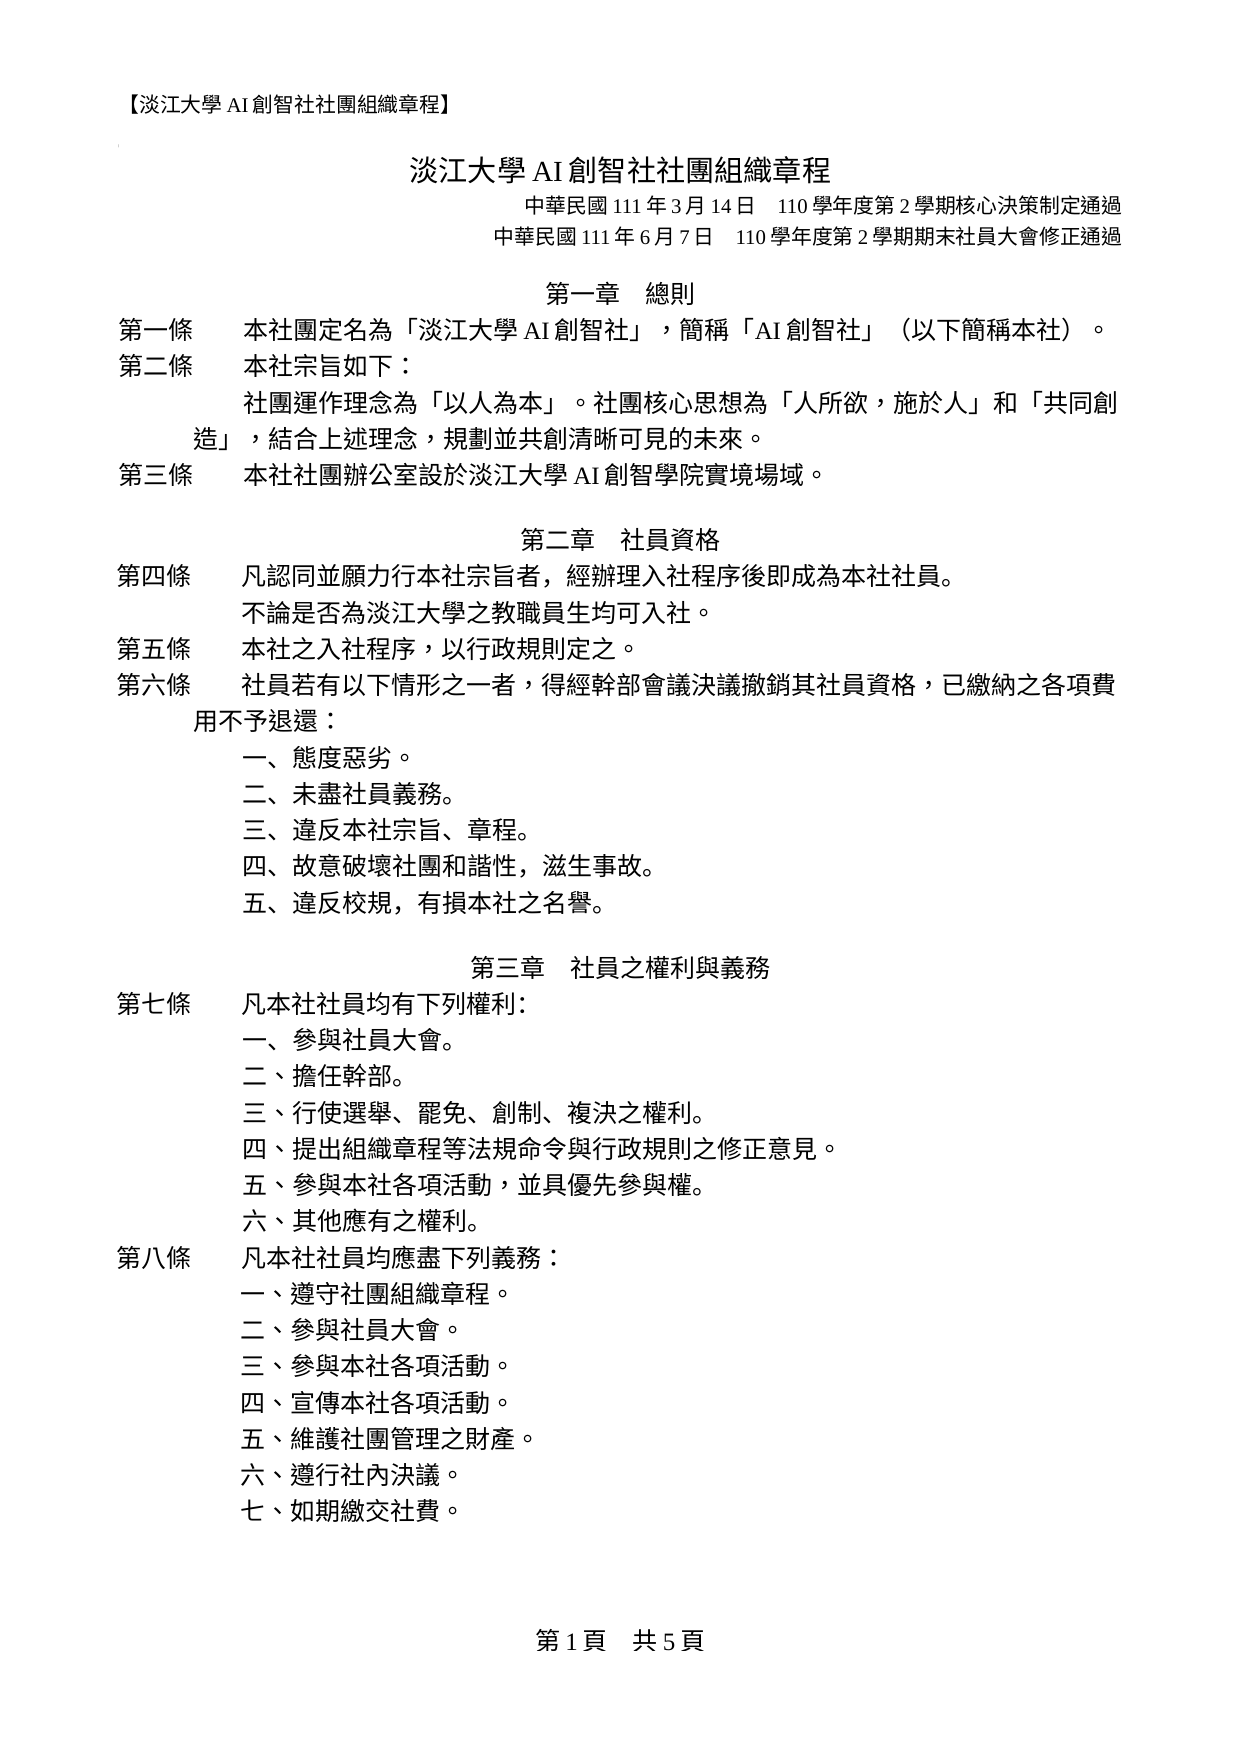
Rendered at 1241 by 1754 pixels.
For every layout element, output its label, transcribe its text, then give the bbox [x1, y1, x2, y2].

text 社團運作理念為「以人為本」。社團核心思想為「人所欲，施於人」和「共同創造」，結合上述理念，規劃並共創清晰可見的未來。 [193, 383, 1122, 456]
text 淡江大學AI創智社社團組織章程 [118, 147, 1122, 190]
text 五、違反校規，有損本社之名譽。 [242, 883, 1122, 919]
text 第八條 凡本社社員均應盡下列義務： [117, 1238, 1122, 1274]
text 四、提出組織章程等法規命令與行政規則之修正意見。 [242, 1129, 1122, 1166]
text 第一條 本社團定名為「淡江大學AI創智社」，簡稱「AI創智社」（以下簡稱本社）。 [118, 311, 1122, 347]
text 第五條 本社之入社程序，以行政規則定之。 [117, 629, 1122, 666]
text 一、態度惡劣。 [242, 738, 1122, 774]
text 第一章 總則 [118, 274, 1122, 311]
text 二、擔任幹部。 [242, 1057, 1122, 1093]
text 中華民國111年6月7日 110學年度第2學期期末社員大會修正通過 [118, 220, 1122, 250]
text 六、遵行社內決議。 [241, 1456, 1122, 1492]
text 第七條 凡本社社員均有下列權利： [117, 984, 1122, 1021]
text 二、未盡社員義務。 [242, 774, 1122, 811]
text 一、遵守社團組織章程。 [241, 1274, 1122, 1311]
text 三、參與本社各項活動。 [241, 1347, 1122, 1383]
text 五、維護社團管理之財產。 [241, 1419, 1122, 1456]
text 三、違反本社宗旨、章程。 [242, 811, 1122, 847]
text 四、故意破壞社團和諧性，滋生事故。 [242, 847, 1122, 883]
text 四、宣傳本社各項活動。 [241, 1383, 1122, 1419]
text 五、參與本社各項活動，並具優先參與權。 [242, 1166, 1122, 1202]
text 六、其他應有之權利。 [242, 1202, 1122, 1238]
text 三、行使選舉、罷免、創制、複決之權利。 [242, 1093, 1122, 1129]
text 中華民國111年3月14日 110學年度第2學期核心決策制定通過 [118, 190, 1122, 220]
text 第六條 社員若有以下情形之一者，得經幹部會議決議撤銷其社員資格，已繳納之各項費用不予退還： [117, 666, 1122, 738]
text 二、參與社員大會。 [241, 1311, 1122, 1347]
text 一、參與社員大會。 [242, 1021, 1122, 1057]
text 七、如期繳交社費。 [241, 1492, 1122, 1528]
text 第二條 本社宗旨如下： [118, 347, 1122, 383]
text 第二章 社員資格 [118, 521, 1122, 557]
text 第四條 凡認同並願力行本社宗旨者，經辦理入社程序後即成為本社社員。 [117, 557, 1122, 593]
text 第三條 本社社團辦公室設於淡江大學AI創智學院實境場域。 [118, 456, 1122, 492]
text 第三章 社員之權利與義務 [118, 948, 1122, 984]
text 不論是否為淡江大學之教職員生均可入社。 [192, 593, 1122, 629]
